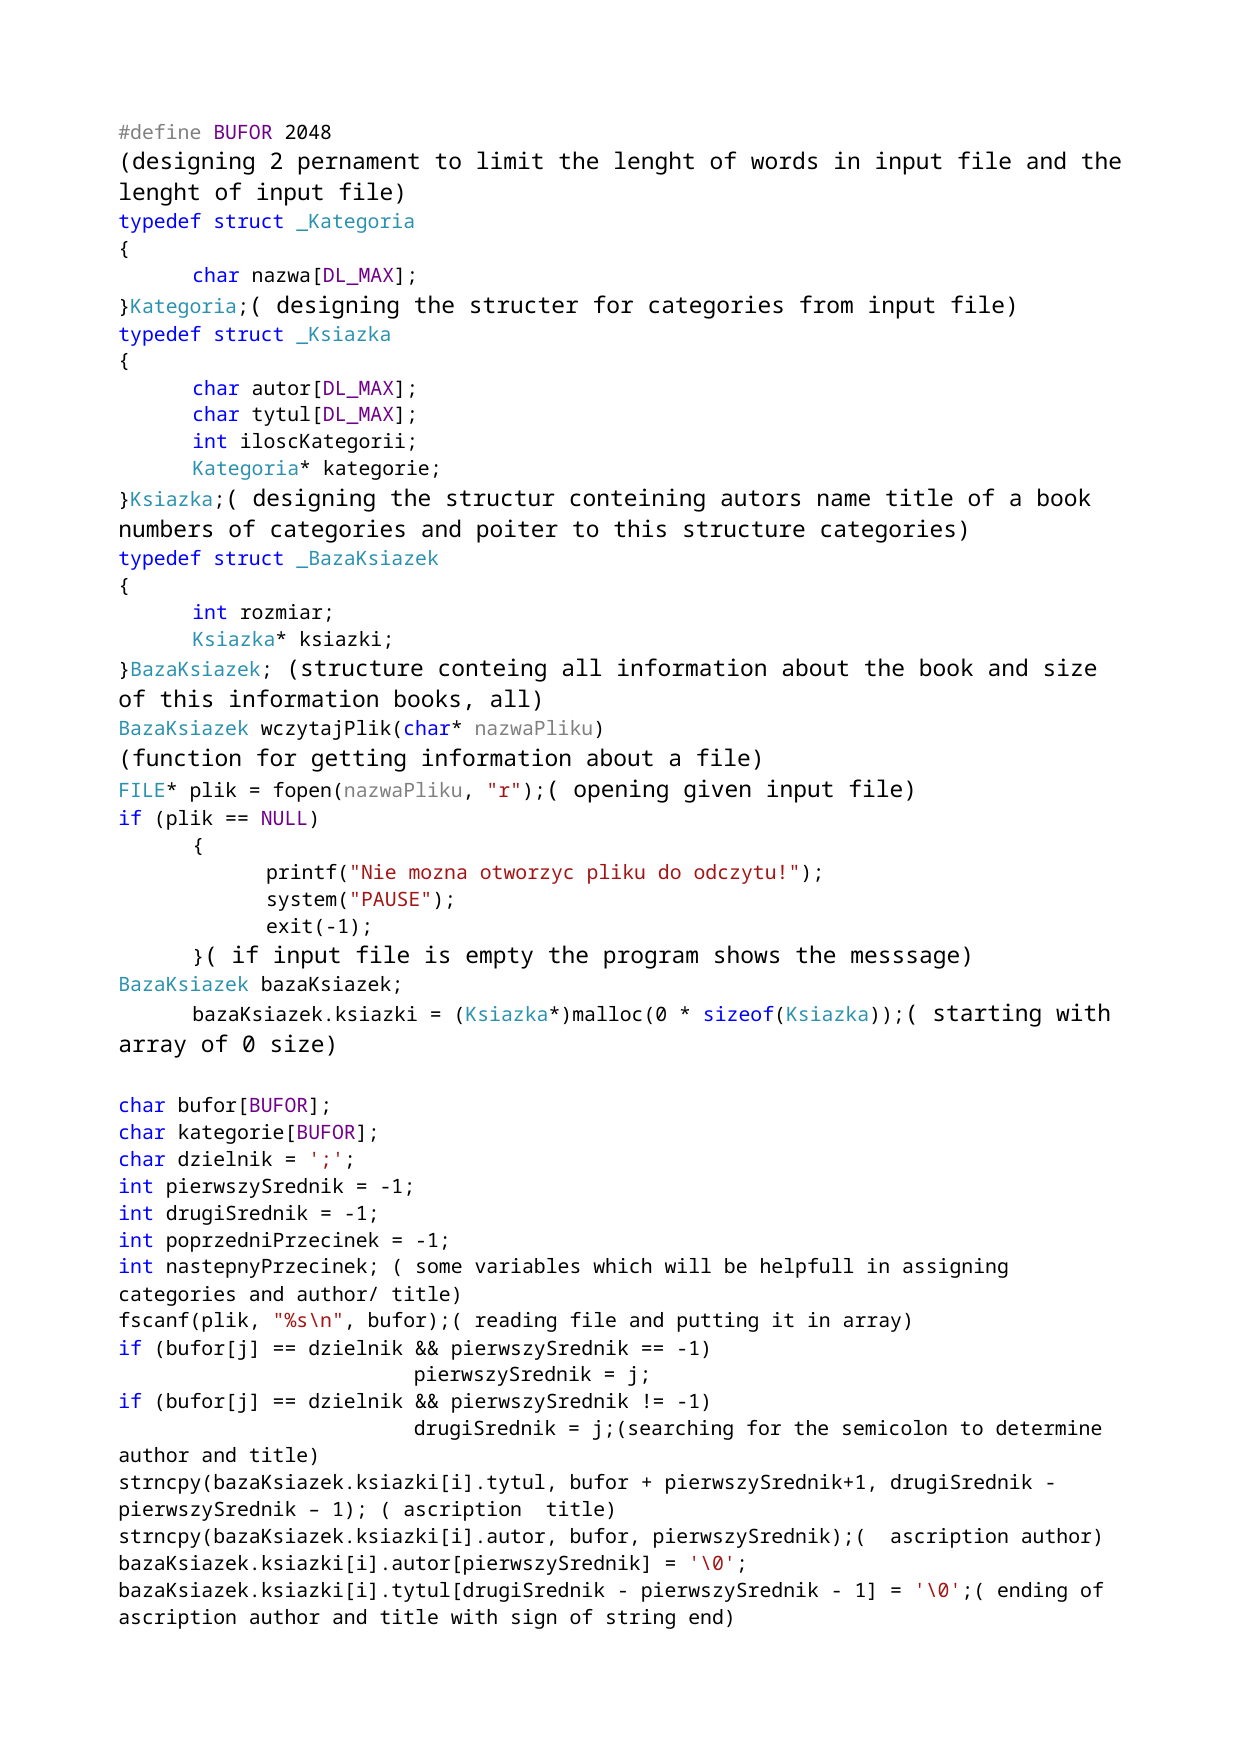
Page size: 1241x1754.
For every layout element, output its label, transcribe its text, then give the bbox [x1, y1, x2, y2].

text }BazaKsiazek; (structure conteing all information about the book and size of this information books, all) [118, 652, 1122, 714]
text char dzielnik = ';'; [118, 1145, 1122, 1172]
text bazaKsiazek.ksiazki[i].autor[pierwszySrednik] = '\0'; [118, 1549, 1122, 1577]
text FILE* plik = fopen(nazwaPliku, "r");( opening given input file) [118, 773, 1122, 804]
text if (bufor[j] == dzielnik && pierwszySrednik == -1) [118, 1334, 1122, 1361]
text { [118, 571, 1122, 598]
text char bufor[BUFOR]; [118, 1091, 1122, 1118]
text int rozmiar; [118, 598, 1122, 625]
text if (plik == NULL) [118, 804, 1122, 831]
text strncpy(bazaKsiazek.ksiazki[i].tytul, bufor + pierwszySrednik+1, drugiSrednik - pierwszySrednik – 1); ( ascription title) [118, 1469, 1122, 1523]
text BazaKsiazek wczytajPlik(char* nazwaPliku) [118, 714, 1122, 742]
text int nastepnyPrzecinek; ( some variables which will be helpfull in assigning categories and author/ title) [118, 1253, 1122, 1307]
text }Kategoria;( designing the structer for categories from input file) [118, 288, 1122, 320]
text pierwszySrednik = j; [118, 1361, 1122, 1388]
text Ksiazka* ksiazki; [118, 625, 1122, 652]
text typedef struct _Kategoria [118, 208, 1122, 234]
text { [118, 347, 1122, 374]
text printf("Nie mozna otworzyc pliku do odczytu!"); [118, 858, 1122, 885]
text char kategorie[BUFOR]; [118, 1118, 1122, 1145]
text typedef struct _BazaKsiazek [118, 544, 1122, 571]
text int pierwszySrednik = -1; [118, 1172, 1122, 1199]
text { [118, 234, 1122, 262]
text }Ksiazka;( designing the structur conteining autors name title of a book numbers of categories and poiter to this structure categories) [118, 482, 1122, 544]
text #define BUFOR 2048 [118, 118, 1122, 145]
text (designing 2 pernament to limit the lenght of words in input file and the lenght of input file) [118, 145, 1122, 208]
text drugiSrednik = j;(searching for the semicolon to determine author and title) [118, 1415, 1122, 1469]
text exit(-1); [118, 912, 1122, 939]
text Kategoria* kategorie; [118, 455, 1122, 482]
text int poprzedniPrzecinek = -1; [118, 1226, 1122, 1253]
text { [118, 831, 1122, 858]
text char tytul[DL_MAX]; [118, 401, 1122, 428]
text int drugiSrednik = -1; [118, 1199, 1122, 1226]
text char autor[DL_MAX]; [118, 374, 1122, 401]
text (function for getting information about a file) [118, 742, 1122, 773]
text bazaKsiazek.ksiazki = (Ksiazka*)malloc(0 * sizeof(Ksiazka));( starting with array of 0 size) [118, 997, 1122, 1060]
text if (bufor[j] == dzielnik && pierwszySrednik != -1) [118, 1388, 1122, 1415]
text fscanf(plik, "%s\n", bufor);( reading file and putting it in array) [118, 1307, 1122, 1334]
text typedef struct _Ksiazka [118, 320, 1122, 347]
text BazaKsiazek bazaKsiazek; [118, 970, 1122, 997]
text char nazwa[DL_MAX]; [118, 262, 1122, 288]
text int iloscKategorii; [118, 428, 1122, 455]
text system("PAUSE"); [118, 885, 1122, 912]
text }( if input file is empty the program shows the messsage) [118, 939, 1122, 970]
text bazaKsiazek.ksiazki[i].tytul[drugiSrednik - pierwszySrednik - 1] = '\0';( ending of ascription author and title with sign of string end) [118, 1577, 1122, 1631]
text strncpy(bazaKsiazek.ksiazki[i].autor, bufor, pierwszySrednik);( ascription author) [118, 1523, 1122, 1549]
